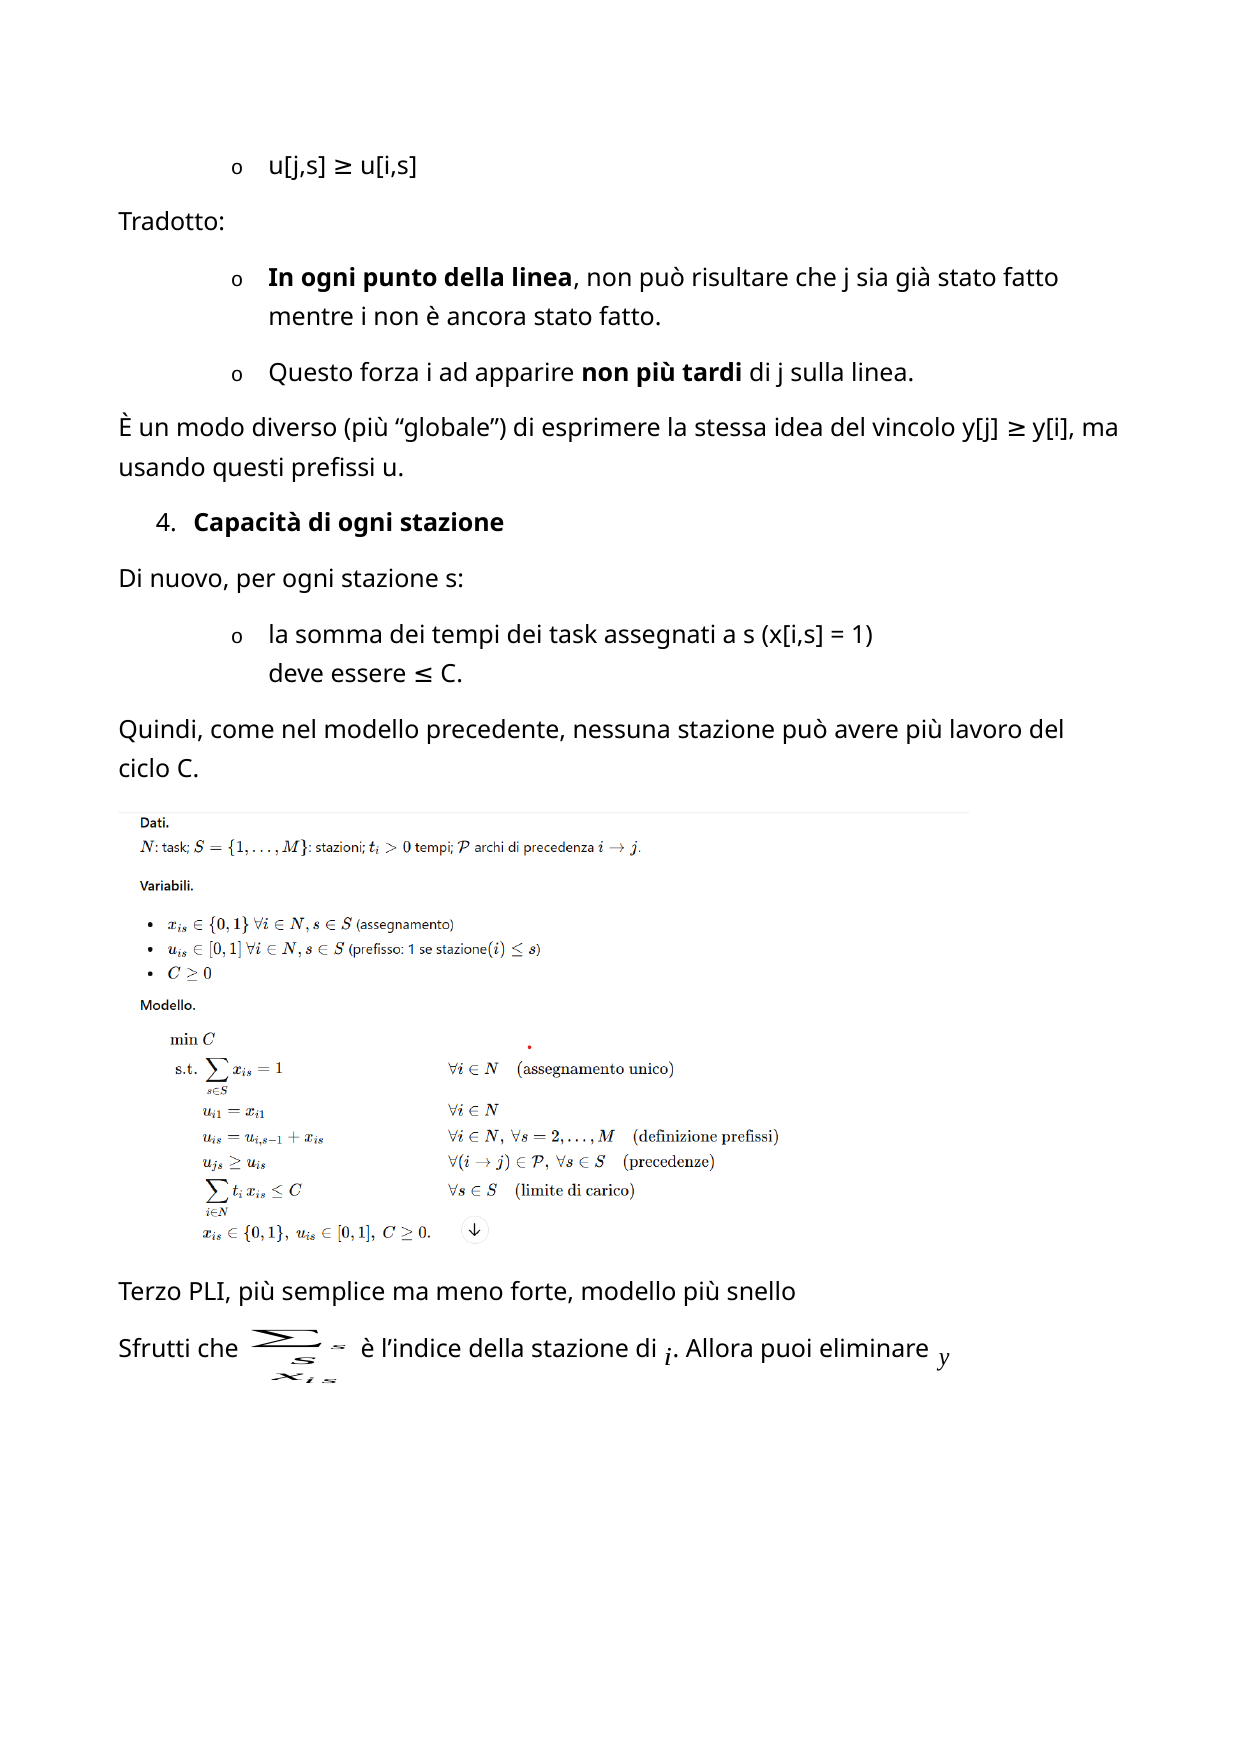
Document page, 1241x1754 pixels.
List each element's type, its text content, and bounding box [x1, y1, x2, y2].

text Di nuovo, per ogni stazione s: [118, 561, 1122, 595]
text Terzo PLI, più semplice ma meno forte, modello più snello [118, 1273, 1122, 1308]
list la somma dei tempi dei task assegnati a s (x[i,s] = 1) deve essere ≤ C. [231, 617, 1122, 690]
list u[j,s] ≥ u[i,s] [231, 148, 1122, 182]
list Capacità di ogni stazione [156, 505, 1122, 539]
list In ogni punto della linea, non può risultare che j sia già stato fatto mentre i non è ancora stato fatto. [231, 259, 1122, 332]
text Tradotto: [118, 203, 1122, 237]
text È un modo diverso (più “globale”) di esprimere la stessa idea del vincolo y[j] ≥ y[i], ma usando questi prefissi u. [118, 410, 1122, 483]
list Questo forza i ad apparire non più tardi di j sulla linea. [231, 354, 1122, 388]
text Quindi, come nel modello precedente, nessuna stazione può avere più lavoro del ciclo C. [118, 712, 1122, 785]
text Sfrutti che è l’indice della stazione di . Allora puoi eliminare [118, 1329, 1122, 1386]
